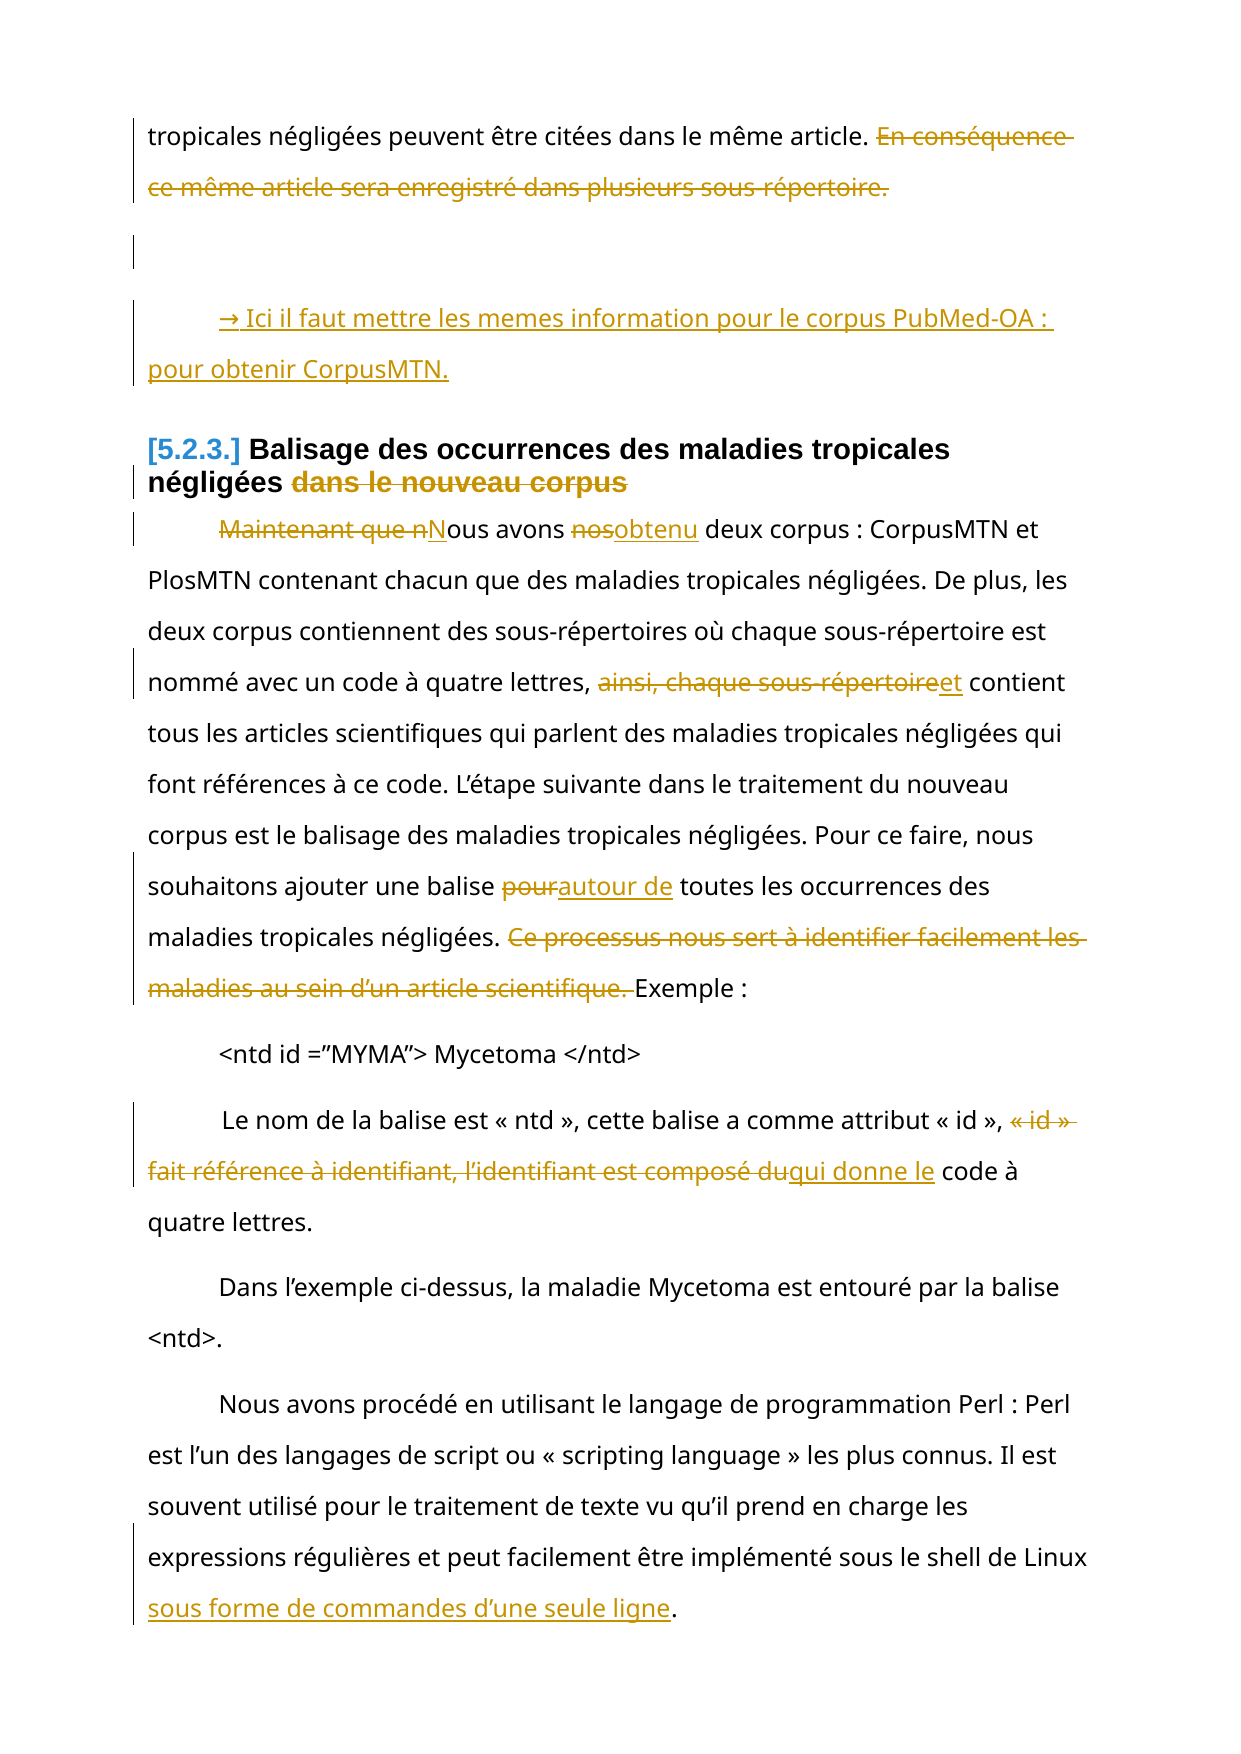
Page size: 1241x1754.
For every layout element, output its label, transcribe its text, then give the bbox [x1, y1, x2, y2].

text Nous avons obtenu deux corpus : CorpusMTN et PlosMTN contenant chacun que des maladies tropicales négligées. De plus, les deux corpus contiennent des sous-répertoires où chaque sous-répertoire est nommé avec un code à quatre lettres, et contient tous les articles scientifiques qui parlent des maladies tropicales négligées qui font références à ce code. L’étape suivante dans le traitement du nouveau corpus est le balisage des maladies tropicales négligées. Pour ce faire, nous souhaitons ajouter une balise autour de toutes les occurrences des maladies tropicales négligées. Exemple : [147, 512, 1092, 1005]
text Le corpus PlosNTD comporte 5803 articles. Après l’exécution du script nous avons additionné la totalité des articles dans tous les sous-répertoires. Le résultat est de 10778 : presque deux fois plus grand que le nombre d’articles dans le corpus . Ceci peut être expliqué par le fait que plusieurs maladies tropicales négligées peuvent être citées dans le même article. [147, 118, 1092, 203]
subtitle Balisage des occurrences des maladies tropicales négligées [147, 432, 1092, 499]
text <ntd id =”MYMA”> Mycetoma </ntd> [147, 1037, 1092, 1071]
text → Ici il faut mettre les memes information pour le corpus PubMed-OA : pour obtenir CorpusMTN. [147, 300, 1092, 386]
text Le nom de la balise est « ntd », cette balise a comme attribut « id », qui donne le code à quatre lettres. [147, 1102, 1092, 1238]
text Dans l’exemple ci-dessus, la maladie Mycetoma est entouré par la balise <ntd>. [147, 1270, 1092, 1355]
text Nous avons procédé en utilisant le langage de programmation Perl : Perl est l’un des langages de script ou « scripting language » les plus connus. Il est souvent utilisé pour le traitement de texte vu qu’il prend en charge les expressions régulières et peut facilement être implémenté sous le shell de Linux sous forme de commandes d’une seule ligne. [147, 1387, 1092, 1625]
